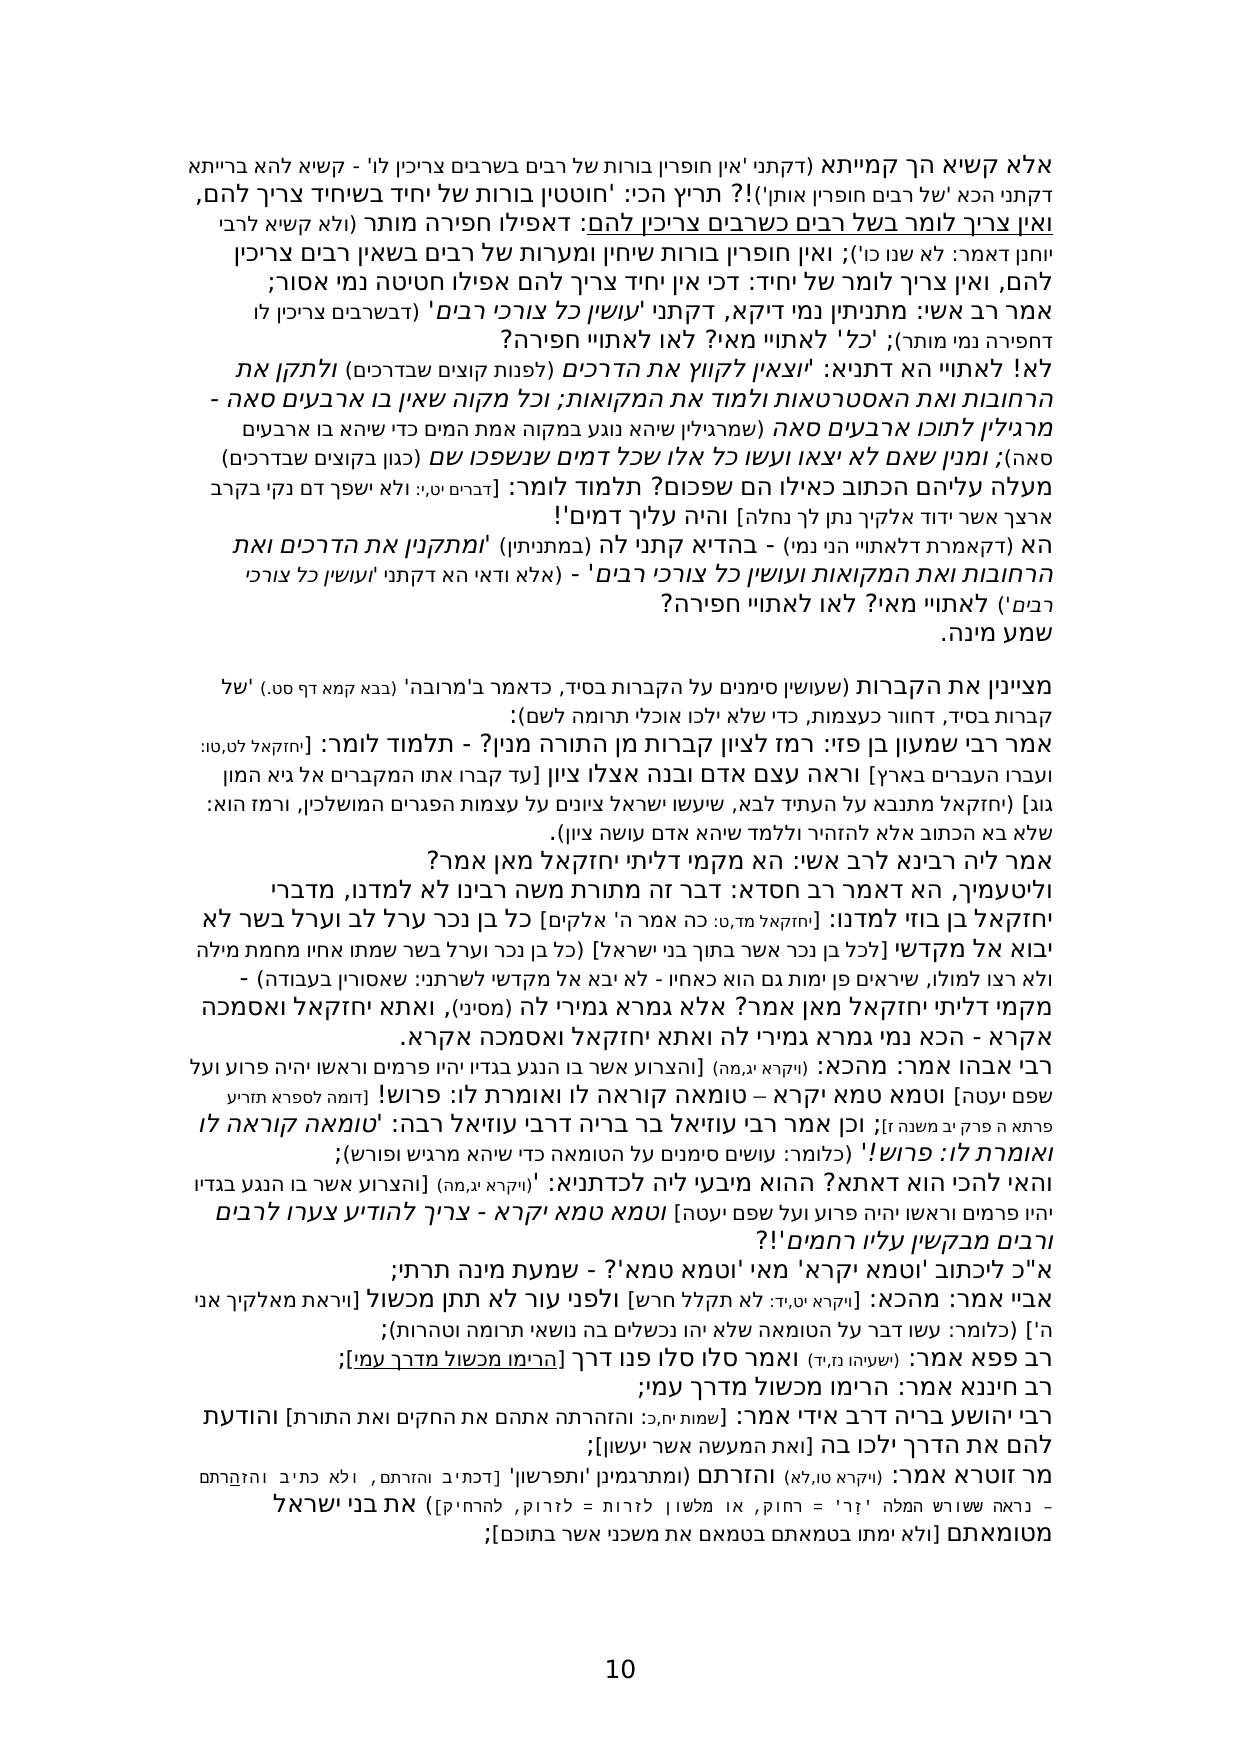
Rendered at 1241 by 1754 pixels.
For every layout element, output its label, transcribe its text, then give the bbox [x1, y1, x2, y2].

text וליטעמיך, הא דאמר רב חסדא: דבר זה מתורת משה רבינו לא למדנו, מדברי יחזקאל בן בוזי למדנו: [יחזקאל מד,ט: כה אמר ה' אלקים] כל בן נכר ערל לב וערל בשר לא יבוא אל מקדשי [לכל בן נכר אשר בתוך בני ישראל] (כל בן נכר וערל בשר שמתו אחיו מחמת מילה ולא רצו למולו, שיראים פן ימות גם הוא כאחיו - לא יבא אל מקדשי לשרתני: שאסורין בעבודה) - מקמי דליתי יחזקאל מאן אמר? אלא גמרא גמירי לה (מסיני), ואתא יחזקאל ואסמכה אקרא - הכא נמי גמרא גמירי לה ואתא יחזקאל ואסמכה אקרא. [187, 875, 1053, 1051]
text שמע מינה. [187, 618, 1053, 647]
text רבי אבהו אמר: מהכא: (ויקרא יג,מה) [והצרוע אשר בו הנגע בגדיו יהיו פרמים וראשו יהיה פרוע ועל שפם יעטה] וטמא טמא יקרא – טומאה קוראה לו ואומרת לו: פרוש! [דומה לספרא תזריע פרתא ה פרק יב משנה ז]; וכן אמר רבי עוזיאל בר בריה דרבי עוזיאל רבה: 'טומאה קוראה לו ואומרת לו: פרוש!' (כלומר: עושים סימנים על הטומאה כדי שיהא מרגיש ופורש); [187, 1051, 1053, 1168]
text הא (דקאמרת דלאתויי הני נמי) - בהדיא קתני לה (במתניתין) 'ומתקנין את הדרכים ואת הרחובות ואת המקואות ועושין כל צורכי רבים' - (אלא ודאי הא דקתני 'ועושין כל צורכי רבים') לאתויי מאי? לאו לאתויי חפירה? [187, 530, 1053, 618]
text רב פפא אמר: (ישעיהו נז,יד) ואמר סלו סלו פנו דרך [הרימו מכשול מדרך עמי]; [187, 1343, 1053, 1372]
text א"כ ליכתוב 'וטמא יקרא' מאי 'וטמא טמא'? - שמעת מינה תרתי; [187, 1256, 1053, 1285]
text רבי יהושע בריה דרב אידי אמר: [שמות יח,כ: והזהרתה אתהם את החקים ואת התורת] והודעת להם את הדרך ילכו בה [ואת המעשה אשר יעשון]; [187, 1401, 1053, 1460]
text רב חיננא אמר: הרימו מכשול מדרך עמי; [187, 1372, 1053, 1401]
text אמר רב אשי: מתניתין נמי דיקא, דקתני 'עושין כל צורכי רבים' (דבשרבים צריכין לו דחפירה נמי מותר); 'כל' לאתויי מאי? לאו לאתויי חפירה? [187, 296, 1053, 355]
text אלא קשיא הך קמייתא (דקתני 'אין חופרין בורות של רבים בשרבים צריכין לו' - קשיא להא ברייתא דקתני הכא 'של רבים חופרין אותן')!? תריץ הכי: 'חוטטין בורות של יחיד בשיחיד צריך להם, ואין צריך לומר בשל רבים כשרבים צריכין להם: דאפילו חפירה מותר (ולא קשיא לרבי יוחנן דאמר: לא שנו כו'); ואין חופרין בורות שיחין ומערות של רבים בשאין רבים צריכין להם, ואין צריך לומר של יחיד: דכי אין יחיד צריך להם אפילו חטיטה נמי אסור; [187, 150, 1053, 296]
text מציינין את הקברות (שעושין סימנים על הקברות בסיד, כדאמר ב'מרובה' (בבא קמא דף סט.) 'של קברות בסיד, דחוור כעצמות, כדי שלא ילכו אוכלי תרומה לשם): [187, 671, 1053, 729]
text מר זוטרא אמר: (ויקרא טו,לא) והזרתם (ומתרגמינן 'ותפרשון' [דכתיב והזרתם, ולא כתיב והזהרתם – נראה ששורש המלה 'זָר' = רחוק, או מלשון לזרות = לזרוק, להרחיק]) את בני ישראל מטומאתם [ולא ימתו בטמאתם בטמאם את משכני אשר בתוכם]; [187, 1460, 1053, 1547]
text אמר רבי שמעון בן פזי: רמז לציון קברות מן התורה מנין? - תלמוד לומר: [יחזקאל לט,טו: ועברו העברים בארץ] וראה עצם אדם ובנה אצלו ציון [עד קברו אתו המקברים אל גיא המון גוג] (יחזקאל מתנבא על העתיד לבא, שיעשו ישראל ציונים על עצמות הפגרים המושלכין, ורמז הוא: שלא בא הכתוב אלא להזהיר וללמד שיהא אדם עושה ציון). [187, 729, 1053, 846]
text אמר ליה רבינא לרב אשי: הא מקמי דליתי יחזקאל מאן אמר? [187, 846, 1053, 875]
text לא! לאתויי הא דתניא: 'יוצאין לקווץ את הדרכים (לפנות קוצים שבדרכים) ולתקן את הרחובות ואת האסטרטאות ולמוד את המקואות; וכל מקוה שאין בו ארבעים סאה - מרגילין לתוכו ארבעים סאה (שמרגילין שיהא נוגע במקוה אמת המים כדי שיהא בו ארבעים סאה); ומנין שאם לא יצאו ועשו כל אלו שכל דמים שנשפכו שם (כגון בקוצים שבדרכים) מעלה עליהם הכתוב כאילו הם שפכום? תלמוד לומר: [דברים יט,י: ולא ישפך דם נקי בקרב ארצך אשר ידוד אלקיך נתן לך נחלה] והיה עליך דמים'! [187, 355, 1053, 530]
text והאי להכי הוא דאתא? ההוא מיבעי ליה לכדתניא: '(ויקרא יג,מה) [והצרוע אשר בו הנגע בגדיו יהיו פרמים וראשו יהיה פרוע ועל שפם יעטה] וטמא טמא יקרא - צריך להודיע צערו לרבים ורבים מבקשין עליו רחמים'!? [187, 1168, 1053, 1256]
text אביי אמר: מהכא: [ויקרא יט,יד: לא תקלל חרש] ולפני עור לא תתן מכשול [ויראת מאלקיך אני ה'] (כלומר: עשו דבר על הטומאה שלא יהו נכשלים בה נושאי תרומה וטהרות); [187, 1285, 1053, 1343]
